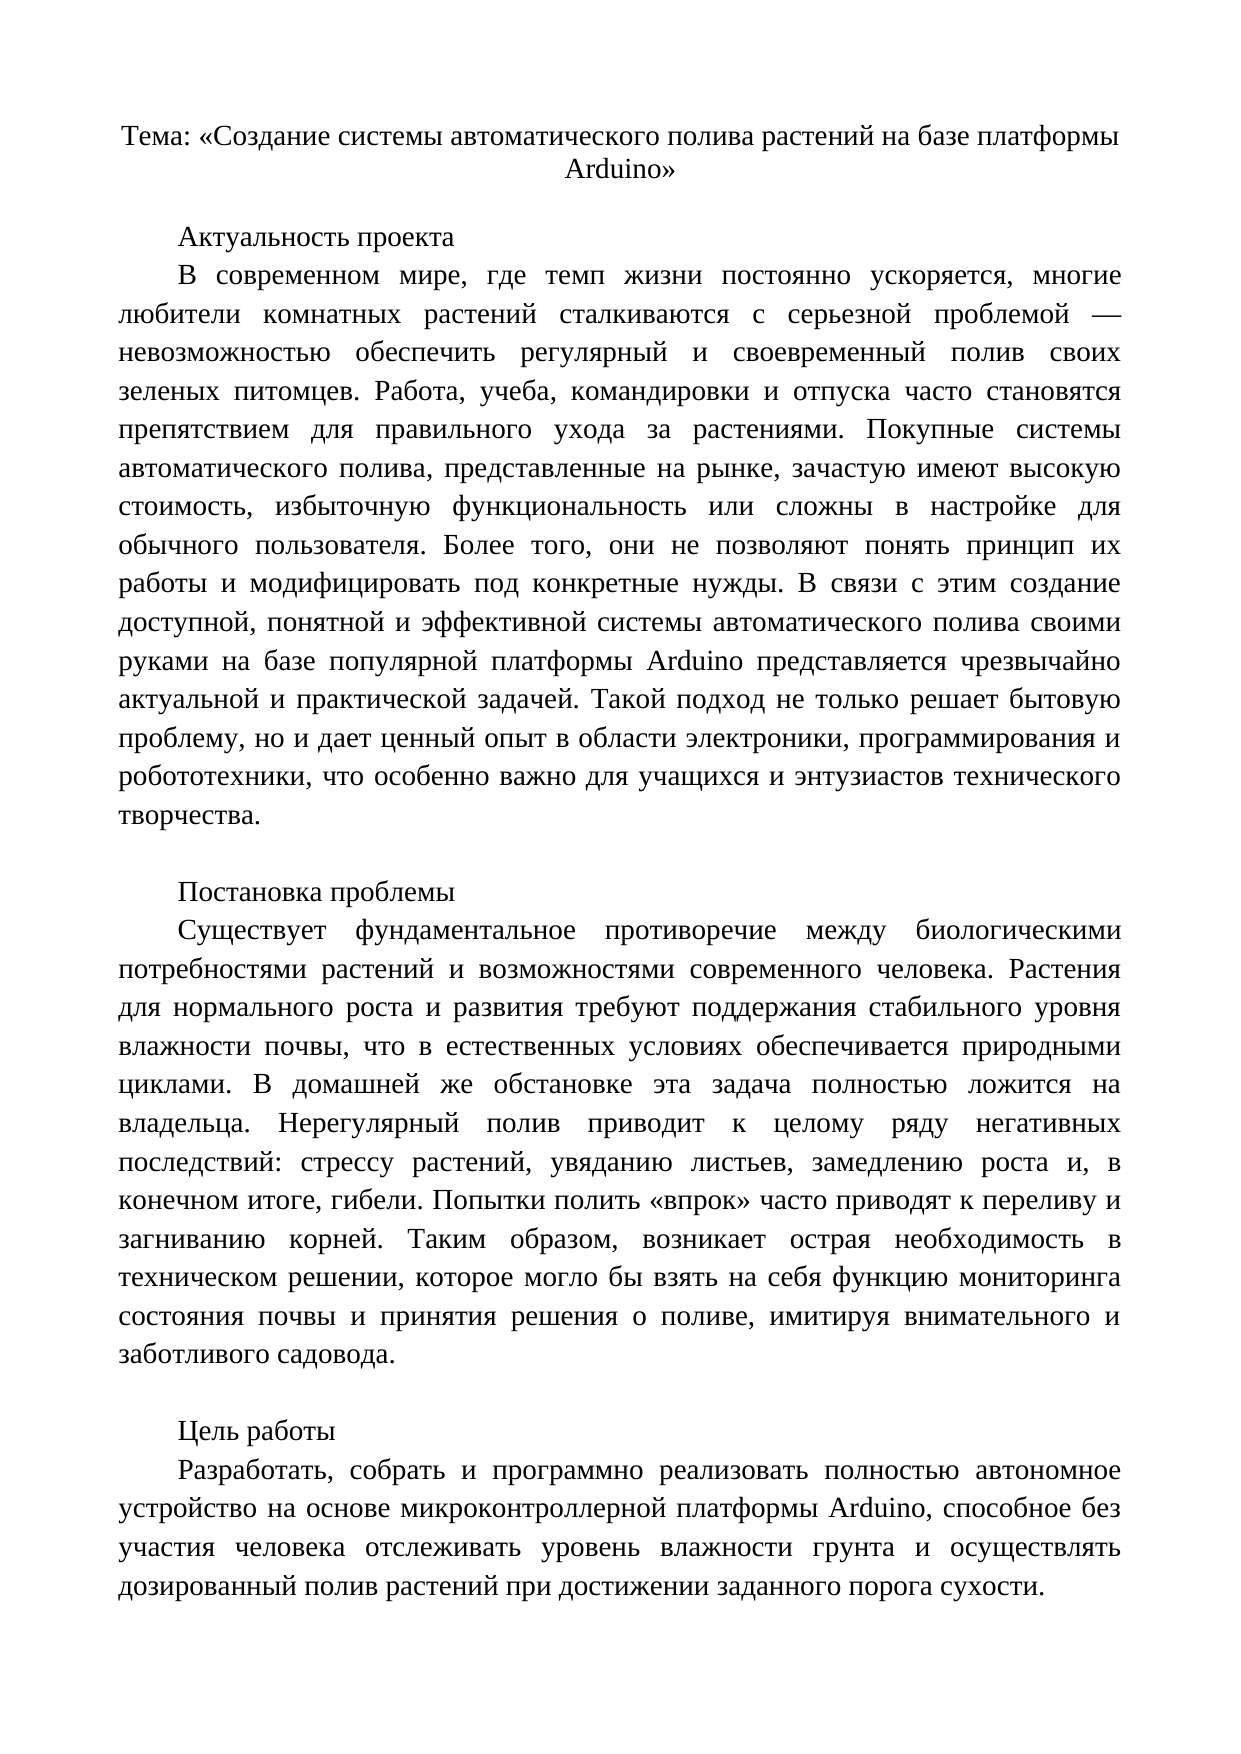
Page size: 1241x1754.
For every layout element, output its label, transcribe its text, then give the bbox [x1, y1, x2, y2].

text Постановка проблемы [118, 874, 1122, 907]
text Актуальность проекта [118, 219, 1122, 252]
text Существует фундаментальное противоречие между биологическими потребностями растений и возможностями современного человека. Растения для нормального роста и развития требуют поддержания стабильного уровня влажности почвы, что в естественных условиях обеспечивается природными циклами. В домашней же обстановке эта задача полностью ложится на владельца. Нерегулярный полив приводит к целому ряду негативных последствий: стрессу растений, увяданию листьев, замедлению роста и, в конечном итоге, гибели. Попытки полить «впрок» часто приводят к переливу и загниванию корней. Таким образом, возникает острая необходимость в техническом решении, которое могло бы взять на себя функцию мониторинга состояния почвы и принятия решения о поливе, имитируя внимательного и заботливого садовода. [118, 912, 1122, 1370]
text Цель работы [118, 1413, 1122, 1447]
text Разработать, собрать и программно реализовать полностью автономное устройство на основе микроконтроллерной платформы Arduino, способное без участия человека отслеживать уровень влажности грунта и осуществлять дозированный полив растений при достижении заданного порога сухости. [118, 1452, 1122, 1601]
text В современном мире, где темп жизни постоянно ускоряется, многие любители комнатных растений сталкиваются с серьезной проблемой — невозможностью обеспечить регулярный и своевременный полив своих зеленых питомцев. Работа, учеба, командировки и отпуска часто становятся препятствием для правильного ухода за растениями. Покупные системы автоматического полива, представленные на рынке, зачастую имеют высокую стоимость, избыточную функциональность или сложны в настройке для обычного пользователя. Более того, они не позволяют понять принцип их работы и модифицировать под конкретные нужды. В связи с этим создание доступной, понятной и эффективной системы автоматического полива своими руками на базе популярной платформы Arduino представляется чрезвычайно актуальной и практической задачей. Такой подход не только решает бытовую проблему, но и дает ценный опыт в области электроники, программирования и робототехники, что особенно важно для учащихся и энтузиастов технического творчества. [118, 257, 1122, 830]
text Тема: «Создание системы автоматического полива растений на базе платформы Arduino» [118, 118, 1122, 185]
